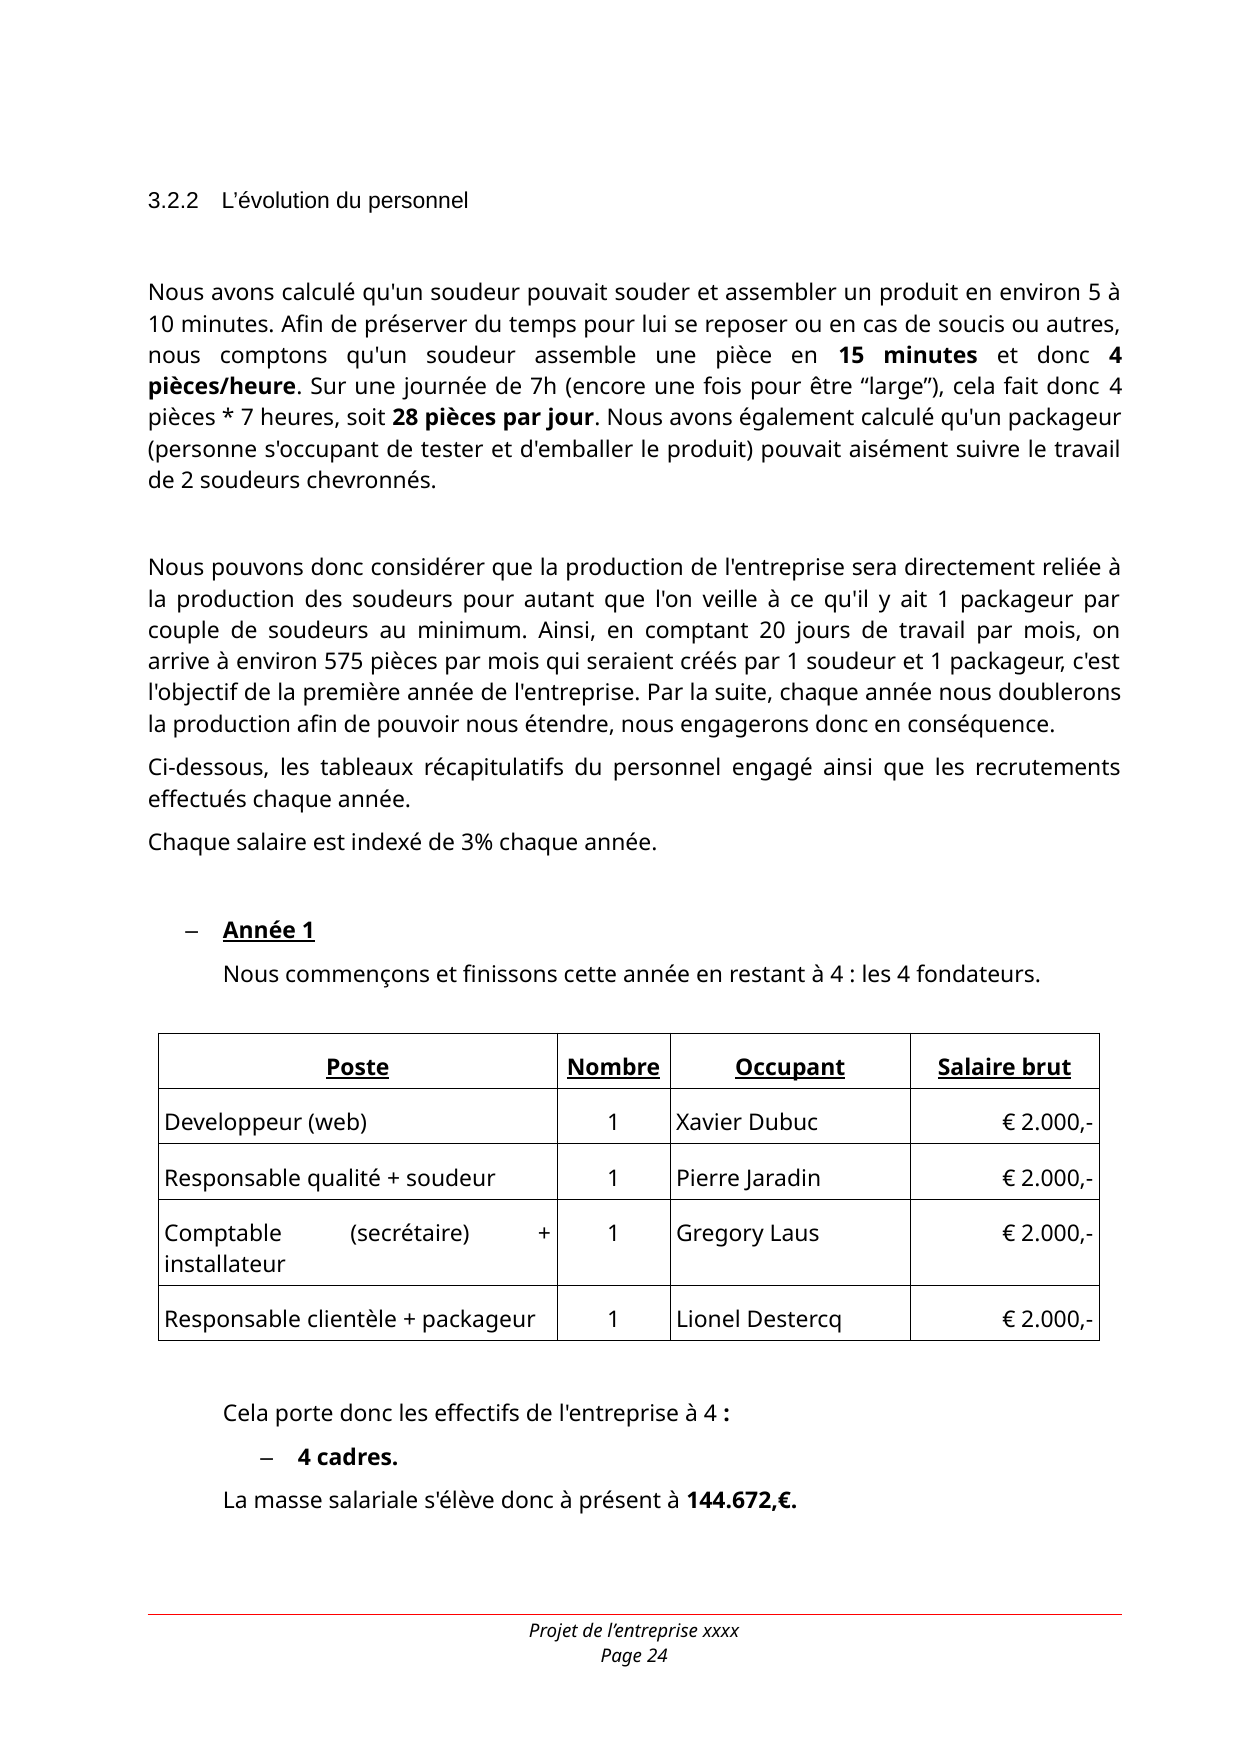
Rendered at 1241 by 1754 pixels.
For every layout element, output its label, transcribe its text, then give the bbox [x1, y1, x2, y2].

table_cell € 2.000,- [911, 1286, 1099, 1340]
table_cell € 2.000,- [911, 1200, 1099, 1285]
table_cell 1 [558, 1286, 670, 1340]
list 4 cadres. [260, 1441, 1122, 1472]
text Nous avons calculé qu'un soudeur pouvait souder et assembler un produit en environ 5 à 10 minutes. Afin de préserver du temps pour lui se reposer ou en cas de soucis ou autres, nous comptons qu'un soudeur assemble une pièce en 15 minutes et donc 4 pièces/heure. Sur une journée de 7h (encore une fois pour être “large”), cela fait donc 4 pièces * 7 heures, soit 28 pièces par jour. Nous avons également calculé qu'un packageur (personne s'occupant de tester et d'emballer le produit) pouvait aisément suivre le travail de 2 soudeurs chevronnés. [148, 276, 1122, 495]
table_header Poste [159, 1034, 557, 1088]
table_header Occupant [671, 1034, 910, 1088]
table_cell Developpeur (web) [159, 1089, 557, 1143]
table_cell 1 [558, 1200, 670, 1285]
table_cell € 2.000,- [911, 1144, 1099, 1198]
text Nous pouvons donc considérer que la production de l'entreprise sera directement reliée à la production des soudeurs pour autant que l'on veille à ce qu'il y ait 1 packageur par couple de soudeurs au minimum. Ainsi, en comptant 20 jours de travail par mois, on arrive à environ 575 pièces par mois qui seraient créés par 1 soudeur et 1 packageur, c'est l'objectif de la première année de l'entreprise. Par la suite, chaque année nous doublerons la production afin de pouvoir nous étendre, nous engagerons donc en conséquence. [148, 551, 1122, 739]
text Chaque salaire est indexé de 3% chaque année. [148, 826, 1122, 858]
table_cell Responsable qualité + soudeur [159, 1144, 557, 1198]
table_cell 1 [558, 1144, 670, 1198]
table_cell Pierre Jaradin [671, 1144, 910, 1198]
list La masse salariale s'élève donc à présent à 144.672,€. [185, 1484, 1122, 1516]
subtitle 3.2.2 L’évolution du personnel [148, 187, 1122, 214]
table_cell Responsable clientèle + packageur [159, 1286, 557, 1340]
table_cell Gregory Laus [671, 1200, 910, 1285]
list Cela porte donc les effectifs de l'entreprise à 4 : [185, 1397, 1122, 1428]
table_cell € 2.000,- [911, 1089, 1099, 1143]
list Année 1 [185, 914, 1122, 945]
table_cell Comptable (secrétaire) + installateur [159, 1200, 557, 1285]
table_cell Xavier Dubuc [671, 1089, 910, 1143]
table_cell 1 [558, 1089, 670, 1143]
text Ci-dessous, les tableaux récapitulatifs du personnel engagé ainsi que les recrutements effectués chaque année. [148, 751, 1122, 814]
list Nous commençons et finissons cette année en restant à 4 : les 4 fondateurs. [185, 958, 1122, 989]
table_header Salaire brut [911, 1034, 1099, 1088]
table_header Nombre [558, 1034, 670, 1088]
table_cell Lionel Destercq [671, 1286, 910, 1340]
